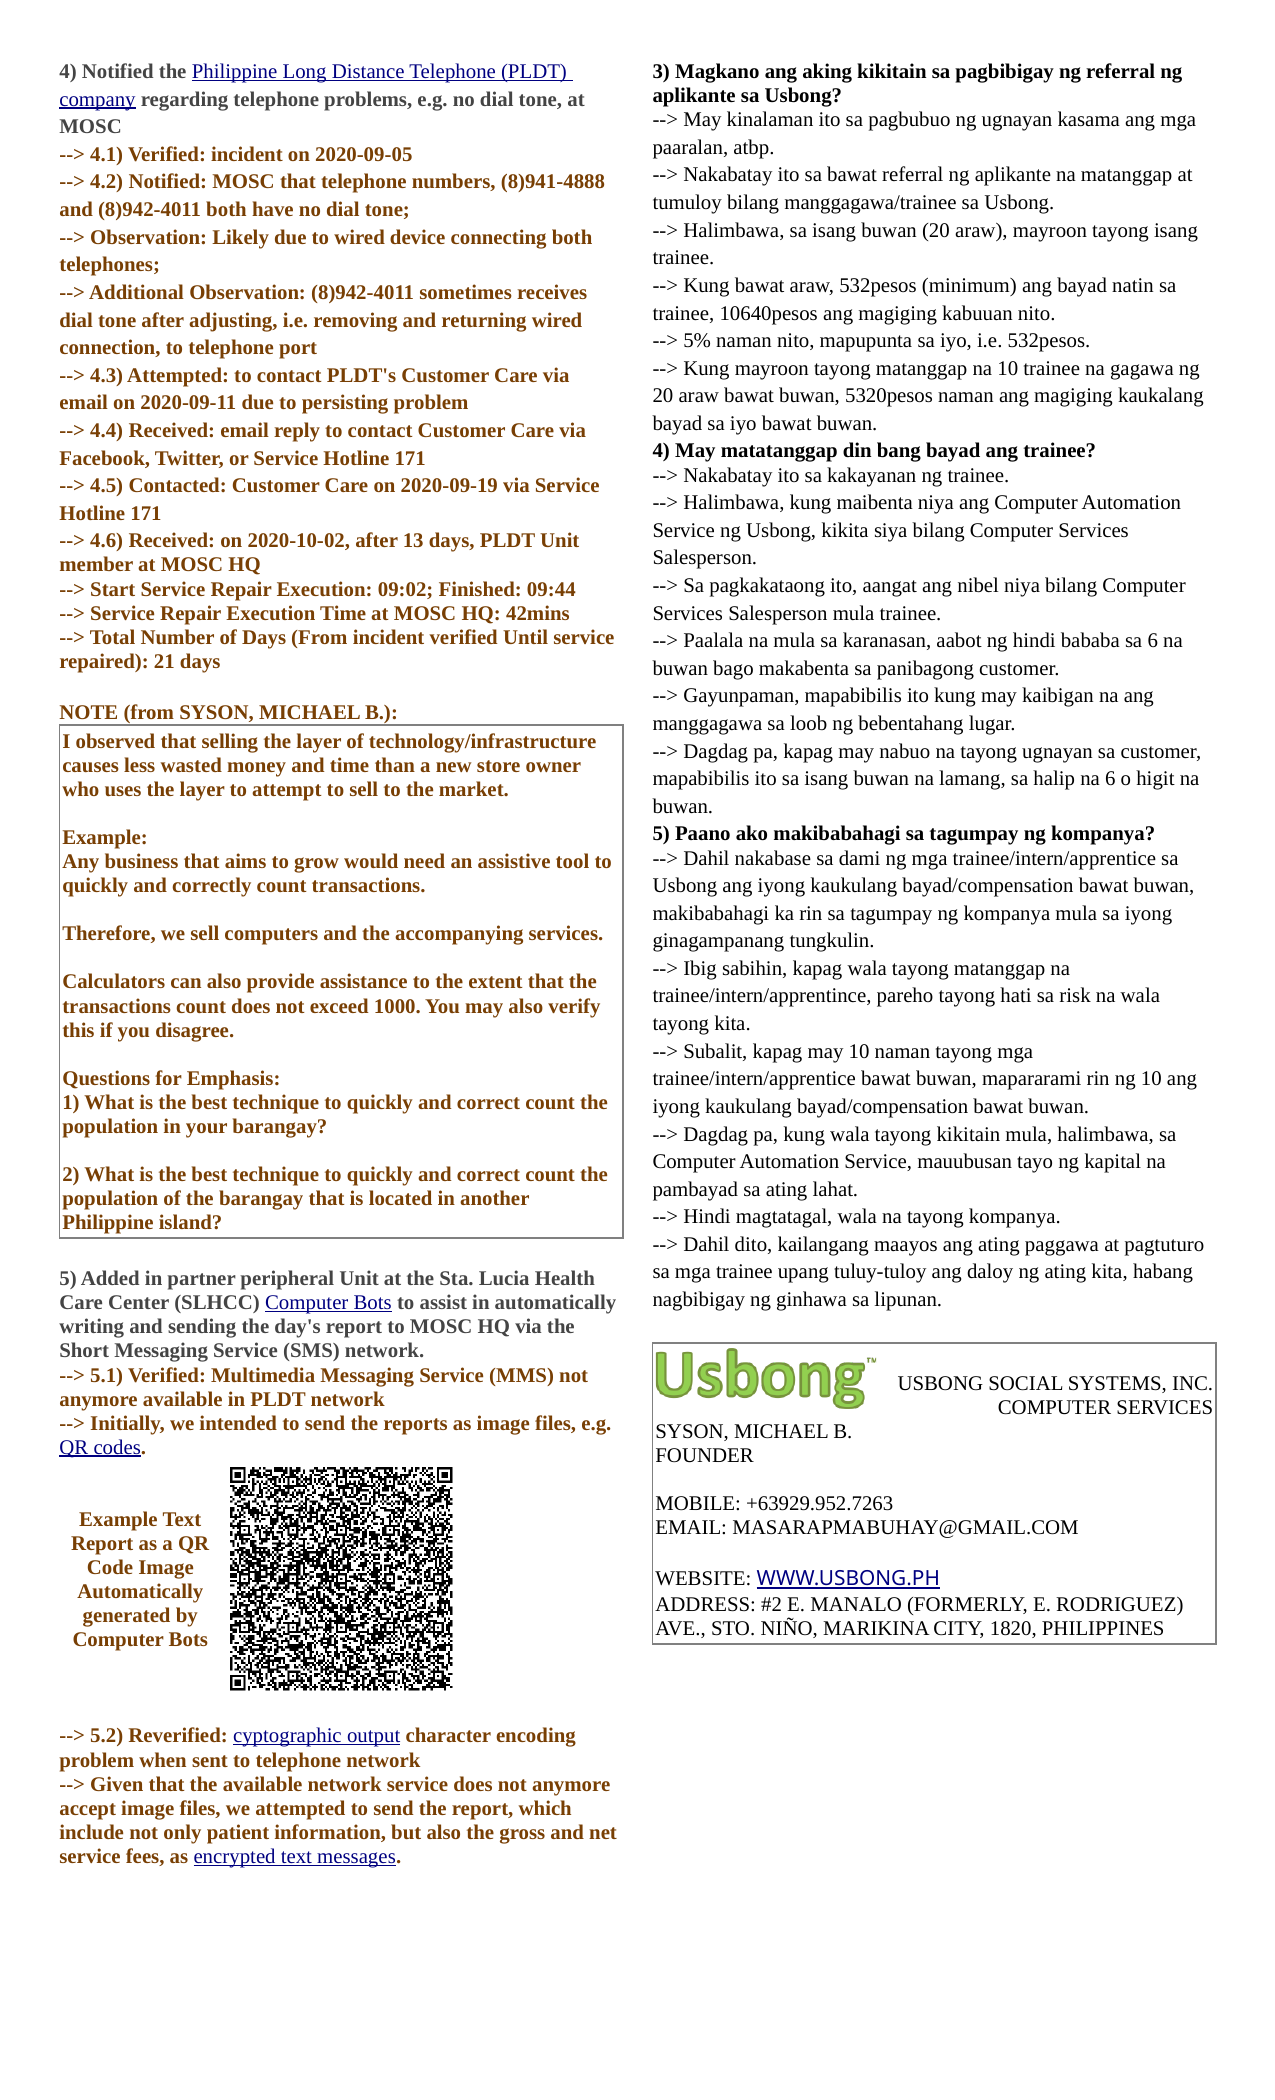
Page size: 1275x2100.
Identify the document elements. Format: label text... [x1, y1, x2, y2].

text --> Additional Observation: (8)942-4011 sometimes receives dial tone after adjusting, i.e. removing and returning wired connection, to telephone port [59, 280, 623, 359]
subtitle 4) May matatanggap din bang bayad ang trainee? [652, 438, 1216, 462]
text Automatically generated by Computer Bots [59, 1579, 221, 1651]
subtitle 5) Paano ako makibabahagi sa tagumpay ng kompanya? [652, 821, 1216, 845]
text [461, 1507, 623, 1579]
text --> 4.6) Received: on 2020-10-02, after 13 days, PLDT Unit member at MOSC HQ [59, 528, 623, 576]
text Example Text Report as a QR Code Image [59, 1507, 221, 1579]
table_header I observed that selling the layer of technology/infrastructure causes less wasted money and time than a new store owner who uses the layer to attempt to sell to the market. Example: Any business that aims to grow would need an assistive tool to quickly and correctly count transactions. Therefore, we sell computers and the accompanying services. Calculators can also provide assistance to the extent that the transactions count does not exceed 1000. You may also verify this if you disagree. Questions for Emphasis: 1) What is the best technique to quickly and correct count the population in your barangay? 2) What is the best technique to quickly and correct count the population of the barangay that is located in another Philippine island? [60, 726, 622, 1237]
text --> May kinalaman ito sa pagbubuo ng ugnayan kasama ang mga paaralan, atbp. --> Nakabatay ito sa bawat referral ng aplikante na matanggap at tumuloy bilang manggagawa/trainee sa Usbong. --> Halimbawa, sa isang buwan (20 araw), mayroon tayong isang trainee. --> Kung bawat araw, 532pesos (minimum) ang bayad natin sa trainee, 10640pesos ang magiging kabuuan nito. --> 5% naman nito, mapupunta sa iyo, i.e. 532pesos. --> Kung mayroon tayong matanggap na 10 trainee na gagawa ng 20 araw bawat buwan, 5320pesos naman ang magiging kaukalang bayad sa iyo bawat buwan. [652, 107, 1216, 435]
text --> 4.2) Notified: MOSC that telephone numbers, (8)941-4888 and (8)942-4011 both have no dial tone; [59, 169, 623, 221]
text NOTE (from SYSON, MICHAEL B.): [59, 700, 623, 724]
text --> 5.1) Verified: Multimedia Messaging Service (MMS) not anymore available in PLDT network [59, 1362, 623, 1411]
table_header USBONG SOCIAL SYSTEMS, INC. COMPUTER SERVICES SYSON, MICHAEL B. FOUNDER MOBILE: +63929.952.7263 EMAIL: MASARAPMABUHAY@GMAIL.COM WEBSITE: WWW.USBONG.PH ADDRESS: #2 E. MANALO (FORMERLY, E. RODRIGUEZ) AVE., STO. NIÑO, MARIKINA CITY, 1820, PHILIPPINES [653, 1344, 1215, 1643]
text [461, 1579, 623, 1651]
text --> Nakabatay ito sa kakayanan ng trainee. --> Halimbawa, kung maibenta niya ang Computer Automation Service ng Usbong, kikita siya bilang Computer Services Salesperson. --> Sa pagkakataong ito, aangat ang nibel niya bilang Computer Services Salesperson mula trainee. --> Paalala na mula sa karanasan, aabot ng hindi bababa sa 6 na buwan bago makabenta sa panibagong customer. --> Gayunpaman, mapabibilis ito kung may kaibigan na ang manggagawa sa loob ng bebentahang lugar. --> Dagdag pa, kapag may nabuo na tayong ugnayan sa customer, mapabibilis ito sa isang buwan na lamang, sa halip na 6 o higit na buwan. [652, 462, 1216, 818]
text --> 4.4) Received: email reply to contact Customer Care via Facebook, Twitter, or Service Hotline 171 [59, 418, 623, 469]
picture [655, 1348, 877, 1409]
text --> Observation: Likely due to wired device connecting both telephones; [59, 225, 623, 276]
picture [221, 1458, 461, 1699]
text --> 4.5) Contacted: Customer Care on 2020-09-19 via Service Hotline 171 [59, 473, 623, 525]
text --> Start Service Repair Execution: 09:02; Finished: 09:44 [59, 576, 623, 601]
text --> Total Number of Days (From incident verified Until service repaired): 21 days [59, 624, 623, 673]
subtitle 3) Magkano ang aking kikitain sa pagbibigay ng referral ng aplikante sa Usbong? [652, 59, 1216, 107]
text --> Given that the available network service does not anymore accept image files, we attempted to send the report, which include not only patient information, but also the gross and net service fees, as encrypted text messages. [59, 1772, 623, 1868]
text --> Dahil nakabase sa dami ng mga trainee/intern/apprentice sa Usbong ang iyong kaukulang bayad/compensation bawat buwan, makibabahagi ka rin sa tagumpay ng kompanya mula sa iyong ginagampanang tungkulin. --> Ibig sabihin, kapag wala tayong matanggap na trainee/intern/apprentince, pareho tayong hati sa risk na wala tayong kita. --> Subalit, kapag may 10 naman tayong mga trainee/intern/apprentice bawat buwan, mapararami rin ng 10 ang iyong kaukulang bayad/compensation bawat buwan. --> Dagdag pa, kung wala tayong kikitain mula, halimbawa, sa Computer Automation Service, mauubusan tayo ng kapital na pambayad sa ating lahat. --> Hindi magtatagal, wala na tayong kompanya. --> Dahil dito, kailangang maayos ang ating paggawa at pagtuturo sa mga trainee upang tuluy-tuloy ang daloy ng ating kita, habang nagbibigay ng ginhawa sa lipunan. [652, 845, 1216, 1311]
text 4) Notified the Philippine Long Distance Telephone (PLDT) company regarding telephone problems, e.g. no dial tone, at MOSC [59, 59, 623, 138]
text --> Service Repair Execution Time at MOSC HQ: 42mins [59, 601, 623, 624]
text 5) Added in partner peripheral Unit at the Sta. Lucia Health Care Center (SLHCC) Computer Bots to assist in automatically writing and sending the day's report to MOSC HQ via the Short Messaging Service (SMS) network. [59, 1266, 623, 1362]
text --> 5.2) Reverified: cyptographic output character encoding problem when sent to telephone network [59, 1723, 623, 1772]
text --> 4.1) Verified: incident on 2020-09-05 [59, 142, 623, 166]
text --> Initially, we intended to send the reports as image files, e.g. QR codes. [59, 1411, 623, 1459]
text --> 4.3) Attempted: to contact PLDT's Customer Care via email on 2020-09-11 due to persisting problem [59, 363, 623, 414]
